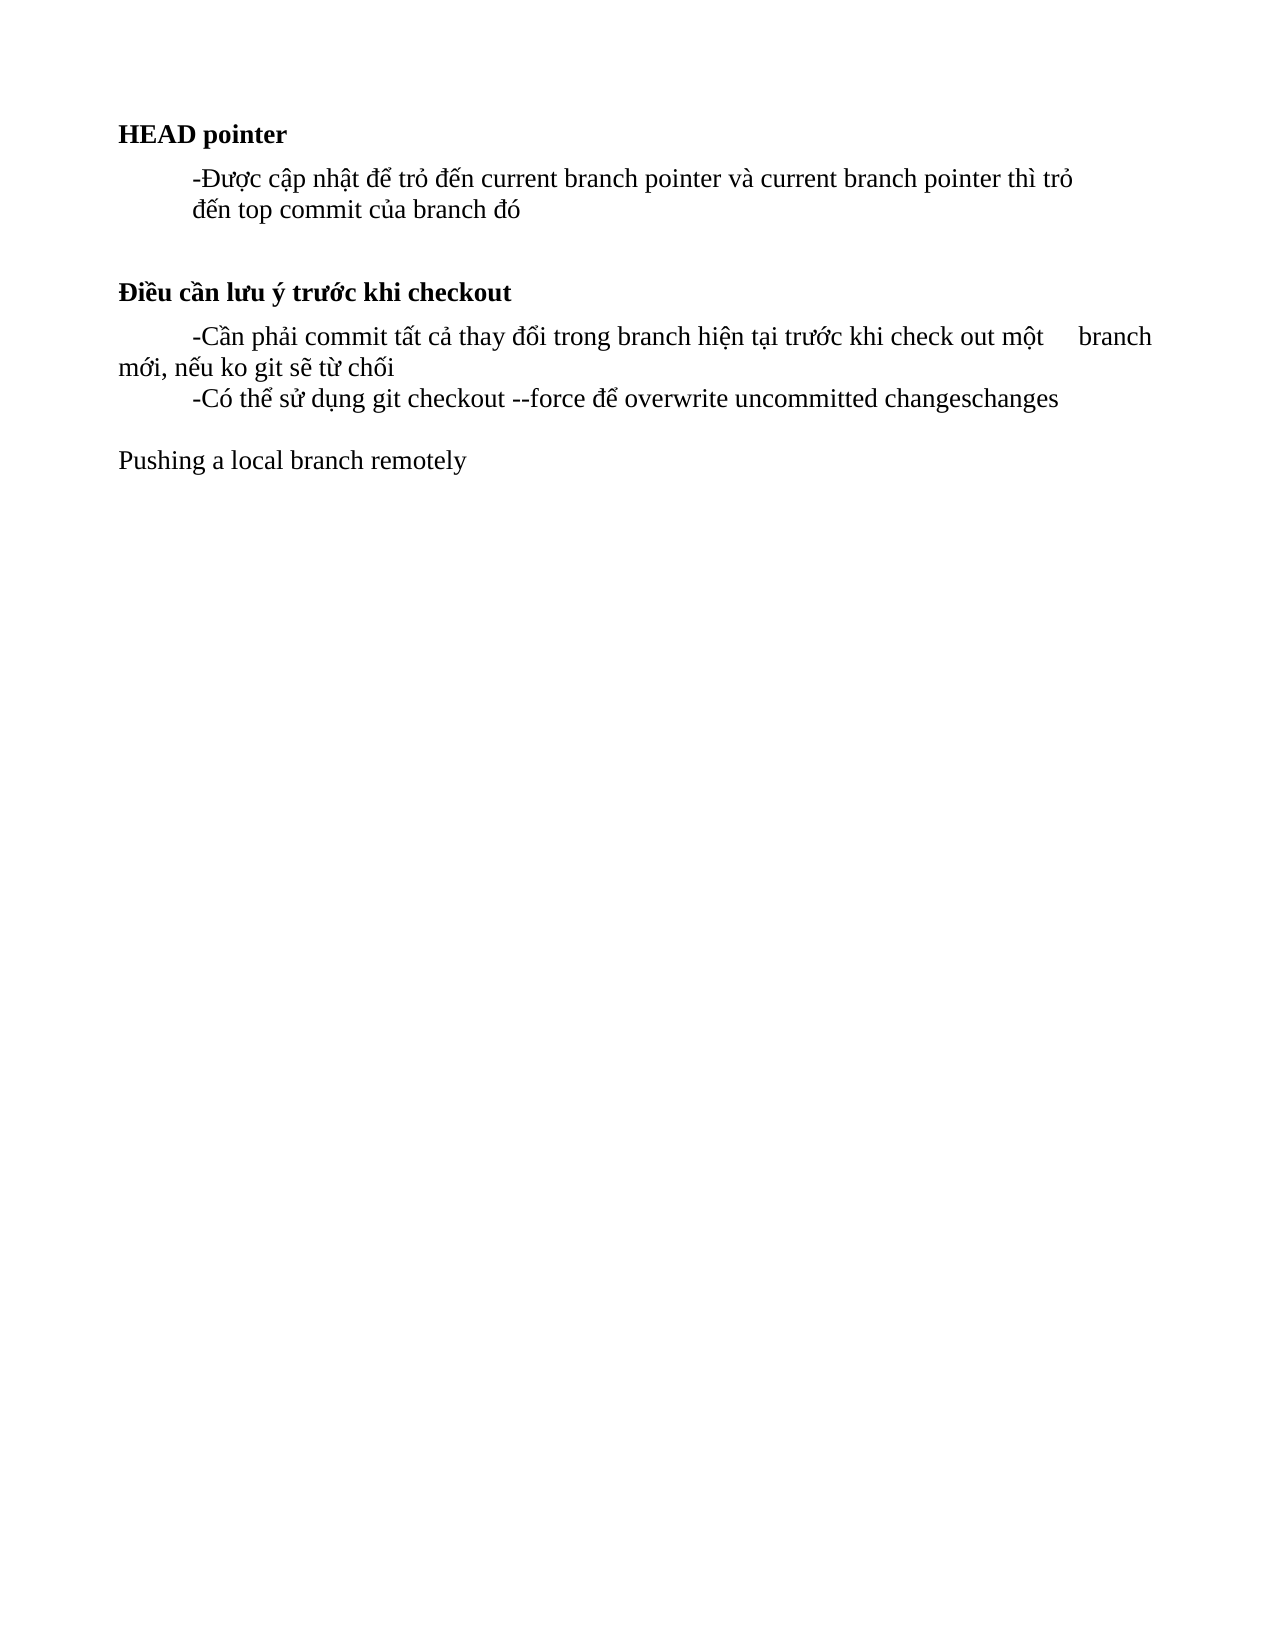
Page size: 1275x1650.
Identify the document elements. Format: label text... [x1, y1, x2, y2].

subtitle Điều cần lưu ý trước khi checkout [118, 276, 1157, 307]
text -Cần phải commit tất cả thay đổi trong branch hiện tại trước khi check out một branch mới, nếu ko git sẽ từ chối [118, 320, 1157, 382]
text Pushing a local branch remotely [118, 444, 1157, 475]
text -Có thể sử dụng git checkout --force để overwrite uncommitted changeschanges [118, 382, 1157, 413]
subtitle HEAD pointer [118, 118, 1157, 149]
text -Được cập nhật để trỏ đến current branch pointer và current branch pointer thì trỏ đến top commit của branch đó [118, 162, 1157, 224]
